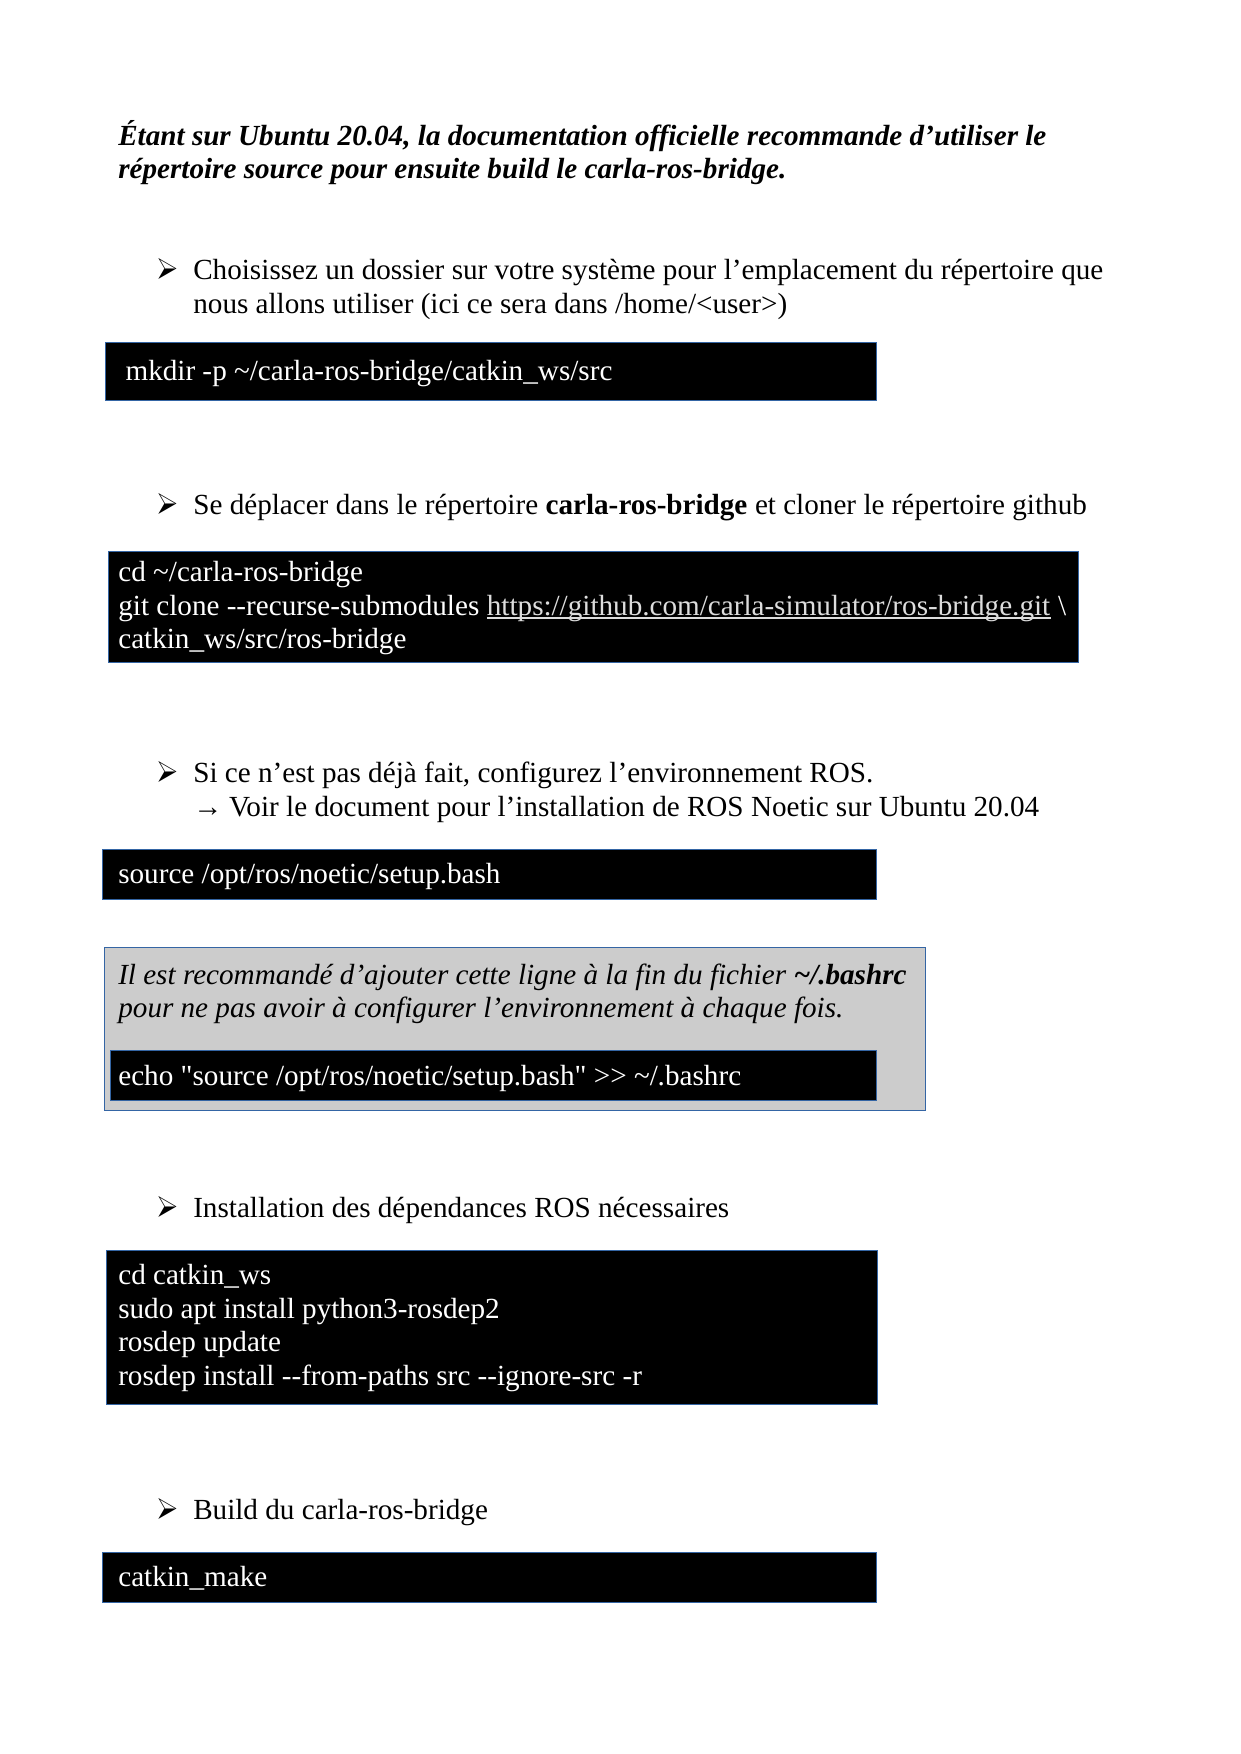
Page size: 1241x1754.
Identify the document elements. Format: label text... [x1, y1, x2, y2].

text Il est recommandé d’ajouter cette ligne à la fin du fichier ~/.bashrc pour ne pas avoir à configurer l’environnement à chaque fois. [926, 957, 1122, 1024]
list Choisissez un dossier sur votre système pour l’emplacement du répertoire que nous allons utiliser (ici ce sera dans /home/<user>) [156, 252, 1122, 319]
list Installation des dépendances ROS nécessaires [156, 1190, 1122, 1224]
text Étant sur Ubuntu 20.04, la documentation officielle recommande d’utiliser le répertoire source pour ensuite build le carla-ros-bridge. [118, 118, 1122, 185]
list → Voir le document pour l’installation de ROS Noetic sur Ubuntu 20.04 [156, 789, 1122, 823]
text echo "source /opt/ros/noetic/setup.bash" >> ~/.bashrc [926, 1058, 1122, 1091]
list Si ce n’est pas déjà fait, configurez l’environnement ROS. [156, 756, 1122, 789]
text rosdep install --from-paths src --ignore-src -r [878, 1358, 1122, 1392]
text rosdep update [878, 1324, 1122, 1358]
list Build du carla-ros-bridge [156, 1492, 1122, 1526]
text mkdir -p ~/carla-ros-bridge/catkin_ws/src [877, 353, 1122, 387]
list Se déplacer dans le répertoire carla-ros-bridge et cloner le répertoire github [156, 487, 1122, 521]
text cd ~/carla-ros-bridge [1079, 554, 1122, 588]
text source /opt/ros/noetic/setup.bash [877, 856, 1122, 890]
text catkin_make [877, 1559, 1122, 1593]
text git clone --recurse-submodules https://github.com/carla-simulator/ros-bridge.git \ catkin_ws/src/ros-bridge [1079, 588, 1122, 655]
text sudo apt install python3-rosdep2 [878, 1291, 1122, 1324]
text cd catkin_ws [878, 1257, 1122, 1291]
